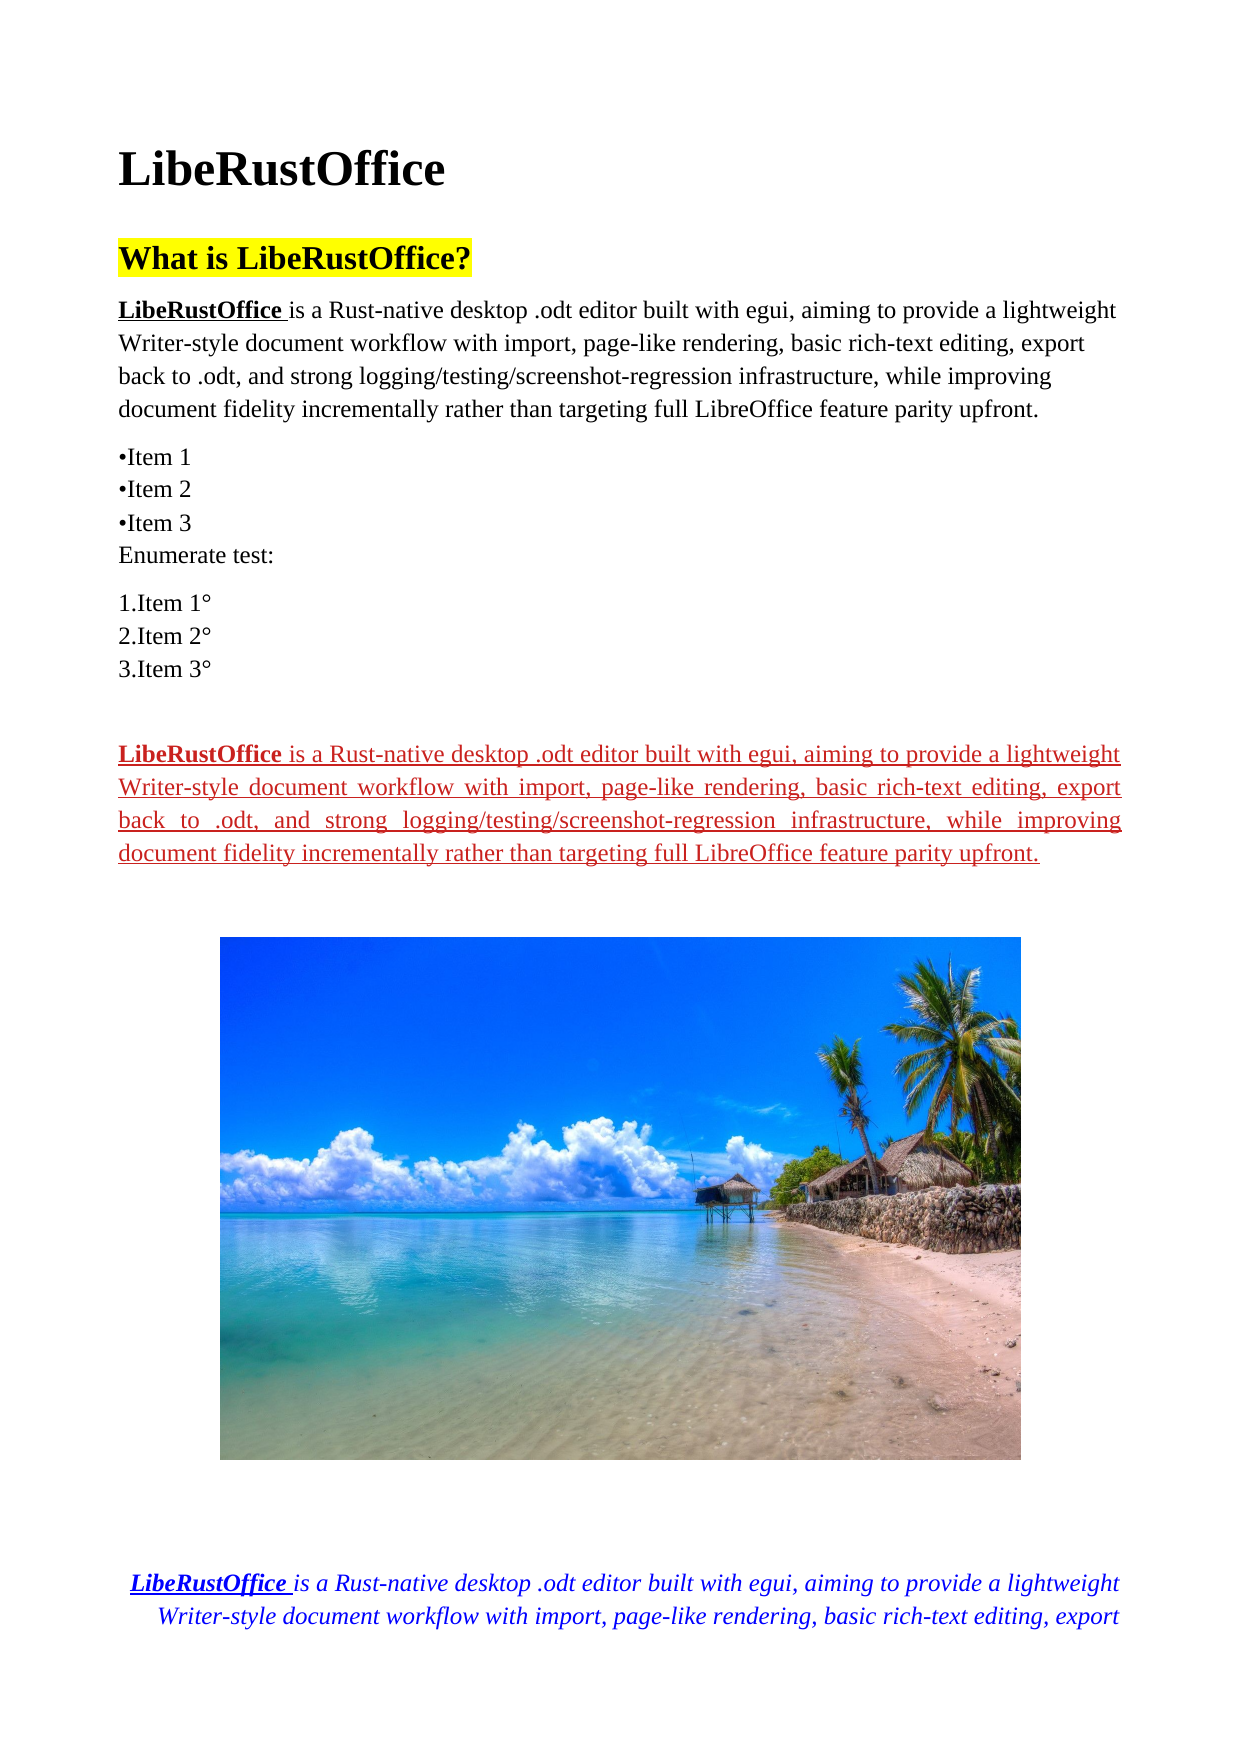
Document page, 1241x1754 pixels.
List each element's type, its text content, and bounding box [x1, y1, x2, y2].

picture [220, 937, 1021, 1460]
list Item 2° [118, 621, 1122, 650]
text Enumerate test: [118, 541, 1122, 569]
list Item 1° [118, 588, 1122, 617]
text document fidelity incrementally rather than targeting full LibreOffice feature parity upfront. [118, 832, 1122, 867]
subtitle LibeRustOffice [118, 139, 1122, 196]
list Item 2 [118, 474, 1122, 503]
subtitle What is LibeRustOffice? [118, 238, 1122, 277]
text LibeRustOffice is a Rust-native desktop .odt editor built with egui, aiming to provide a lightweight Writer-style document workflow with import, page-like rendering, basic rich-text editing, export [118, 739, 1122, 797]
list Item 3 [118, 508, 1122, 536]
text back to .odt, and strong logging/testing/screenshot-regression infrastructure, while improving [118, 798, 1122, 830]
text LibeRustOffice is a Rust-native desktop .odt editor built with egui, aiming to provide a lightweight Writer-style document workflow with import, page-like rendering, basic rich-text editing, export back to .odt, and strong logging/testing/screenshot-regression infrastructure, while improving document fidelity incrementally rather than targeting full LibreOffice feature parity upfront. [118, 295, 1122, 423]
list Item 3° [118, 654, 1122, 683]
list Item 1 [118, 442, 1122, 470]
text LibeRustOffice is a Rust-native desktop .odt editor built with egui, aiming to provide a lightweight Writer-style document workflow with import, page-like rendering, basic rich-text editing, export [118, 1568, 1122, 1630]
